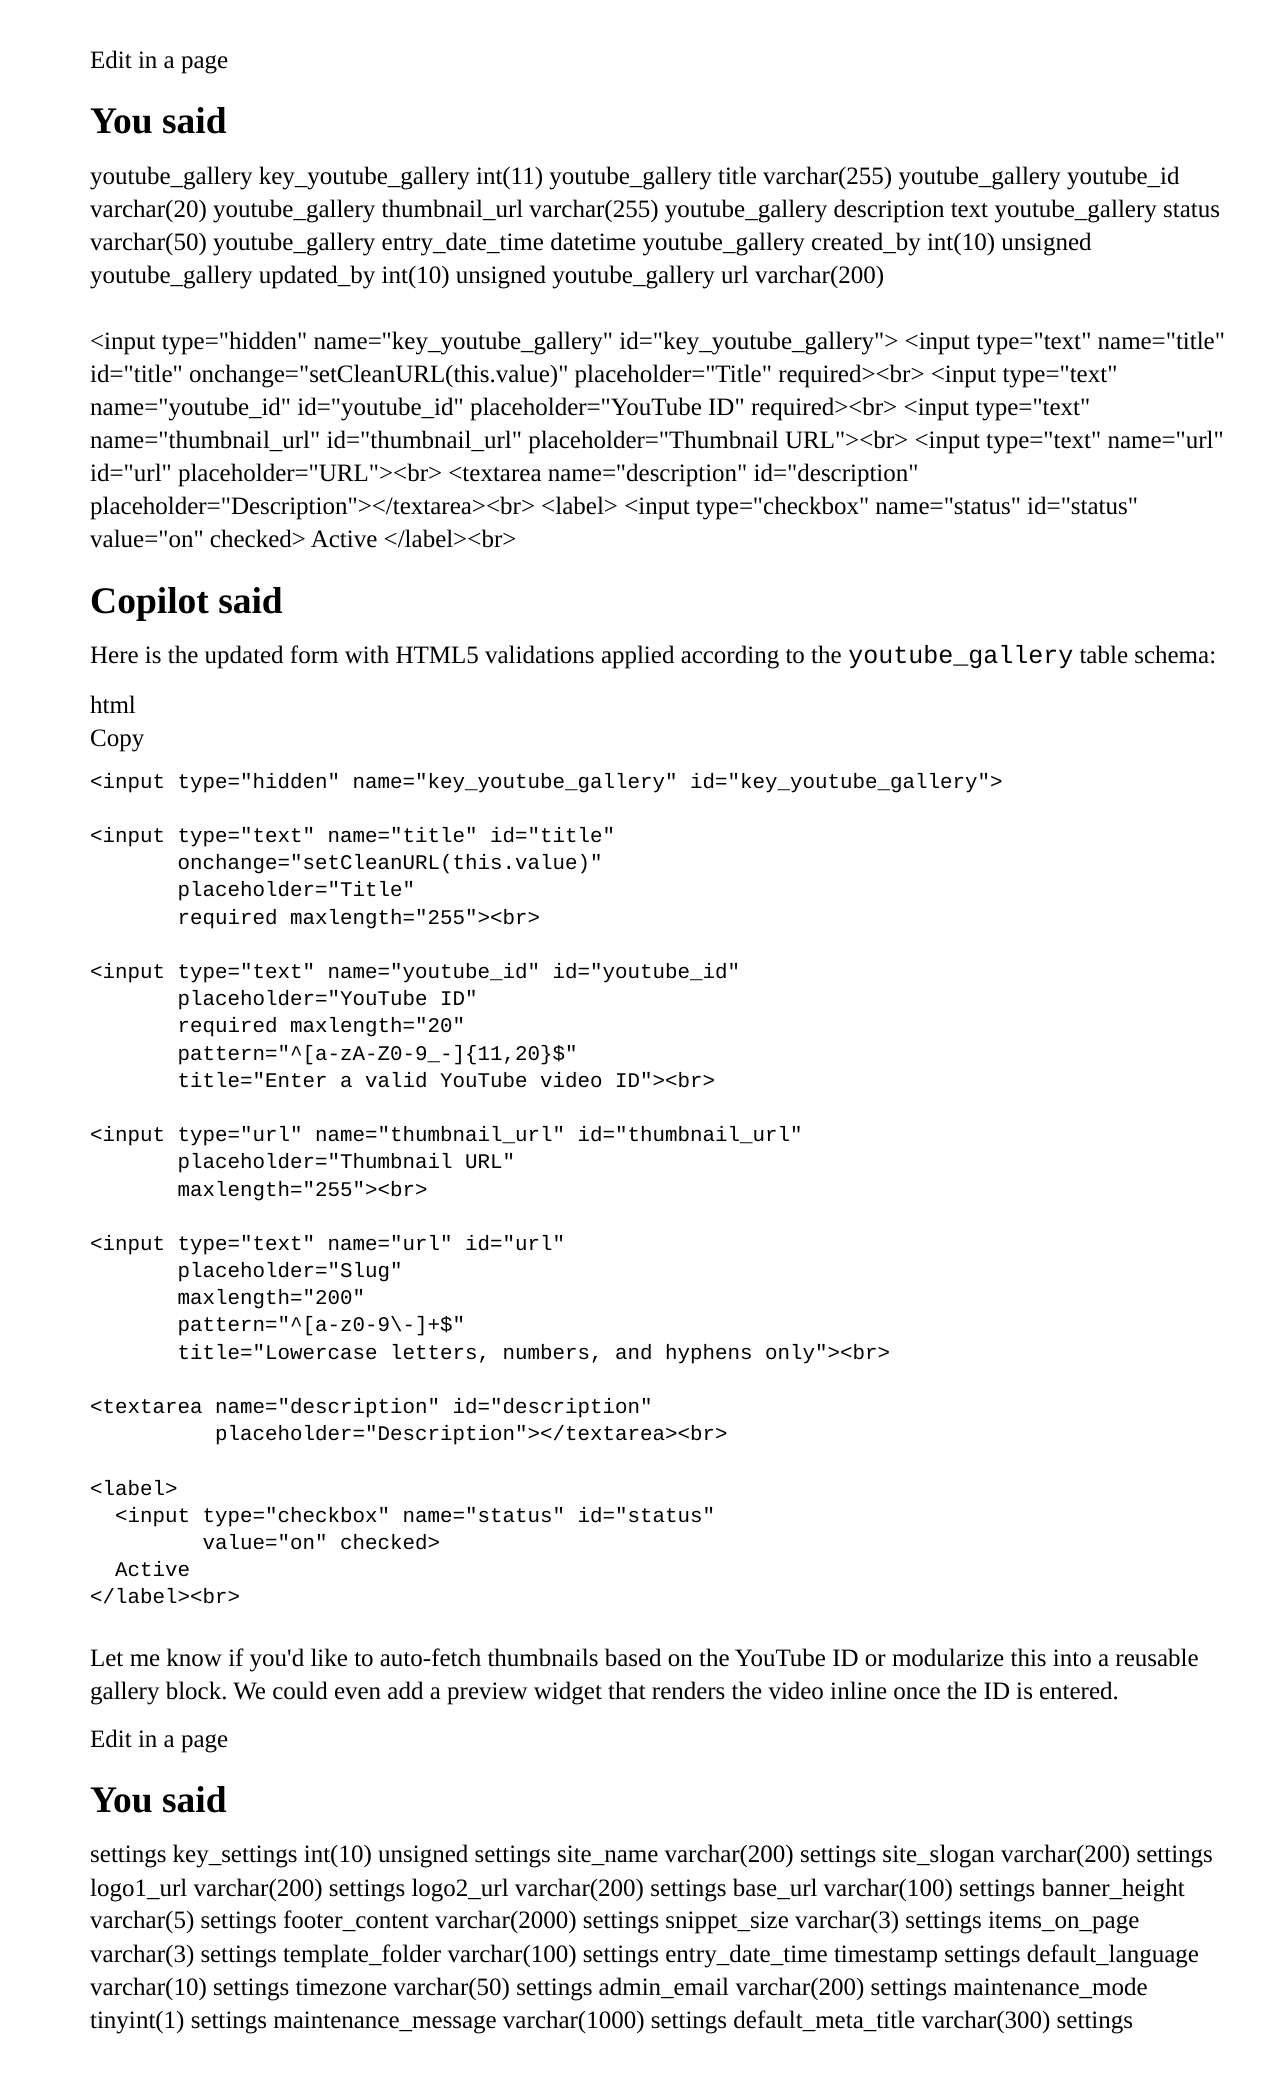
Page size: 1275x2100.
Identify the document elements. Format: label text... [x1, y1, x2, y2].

text onchange="setCleanURL(this.value)" [90, 852, 1230, 876]
text Here is the updated form with HTML5 validations applied according to the youtube_gallery table schema: [90, 640, 1230, 671]
text placeholder="Thumbnail URL" [90, 1151, 1230, 1175]
text title="Lowercase letters, numbers, and hyphens only"><br> [90, 1342, 1230, 1365]
text value="on" checked> [90, 1532, 1230, 1556]
subtitle You said [90, 99, 1230, 142]
text html [90, 690, 1230, 719]
text <input type="checkbox" name="status" id="status" [90, 1505, 1230, 1528]
subtitle Copilot said [90, 578, 1230, 621]
text <input type="text" name="title" id="title" [90, 825, 1230, 849]
text <textarea name="description" id="description" [90, 1396, 1230, 1420]
text <input type="text" name="youtube_id" id="youtube_id" [90, 961, 1230, 985]
text placeholder="YouTube ID" [90, 988, 1230, 1012]
text placeholder="Slug" [90, 1260, 1230, 1284]
text pattern="^[a-zA-Z0-9_-]{11,20}$" [90, 1043, 1230, 1066]
text pattern="^[a-z0-9\-]+$" [90, 1314, 1230, 1338]
text <label> [90, 1478, 1230, 1501]
text placeholder="Description"></textarea><br> [90, 1423, 1230, 1447]
text title="Enter a valid YouTube video ID"><br> [90, 1070, 1230, 1093]
text Let me know if you'd like to auto-fetch thumbnails based on the YouTube ID or modularize this into a reusable gallery block. We could even add a preview widget that renders the video inline once the ID is entered. [90, 1643, 1230, 1705]
subtitle You said [90, 1777, 1230, 1821]
text maxlength="255"><br> [90, 1178, 1230, 1202]
text placeholder="Title" [90, 879, 1230, 903]
text Copy [90, 723, 1230, 752]
text <input type="hidden" name="key_youtube_gallery" id="key_youtube_gallery"> <input type="text" name="title" id="title" onchange="setCleanURL(this.value)" placeholder="Title" required><br> <input type="text" name="youtube_id" id="youtube_id" placeholder="YouTube ID" required><br> <input type="text" name="thumbnail_url" id="thumbnail_url" placeholder="Thumbnail URL"><br> <input type="text" name="url" id="url" placeholder="URL"><br> <textarea name="description" id="description" placeholder="Description"></textarea><br> <label> <input type="checkbox" name="status" id="status" value="on" checked> Active </label><br> [90, 326, 1230, 553]
text maxlength="200" [90, 1287, 1230, 1311]
text Edit in a page [90, 1724, 1230, 1752]
text required maxlength="255"><br> [90, 907, 1230, 930]
text <input type="hidden" name="key_youtube_gallery" id="key_youtube_gallery"> [90, 771, 1230, 794]
text required maxlength="20" [90, 1015, 1230, 1039]
text Edit in a page [90, 45, 1230, 74]
text settings key_settings int(10) unsigned settings site_name varchar(200) settings site_slogan varchar(200) settings logo1_url varchar(200) settings logo2_url varchar(200) settings base_url varchar(100) settings banner_height varchar(5) settings footer_content varchar(2000) settings snippet_size varchar(3) settings items_on_page varchar(3) settings template_folder varchar(100) settings entry_date_time timestamp settings default_language varchar(10) settings timezone varchar(50) settings admin_email varchar(200) settings maintenance_mode tinyint(1) settings maintenance_message varchar(1000) settings default_meta_title varchar(300) settings [90, 1839, 1230, 2033]
text <input type="text" name="url" id="url" [90, 1233, 1230, 1257]
text <input type="url" name="thumbnail_url" id="thumbnail_url" [90, 1124, 1230, 1148]
text youtube_gallery key_youtube_gallery int(11) youtube_gallery title varchar(255) youtube_gallery youtube_id varchar(20) youtube_gallery thumbnail_url varchar(255) youtube_gallery description text youtube_gallery status varchar(50) youtube_gallery entry_date_time datetime youtube_gallery created_by int(10) unsigned youtube_gallery updated_by int(10) unsigned youtube_gallery url varchar(200) [90, 161, 1230, 289]
text </label><br> [90, 1586, 1230, 1610]
text Active [90, 1559, 1230, 1583]
